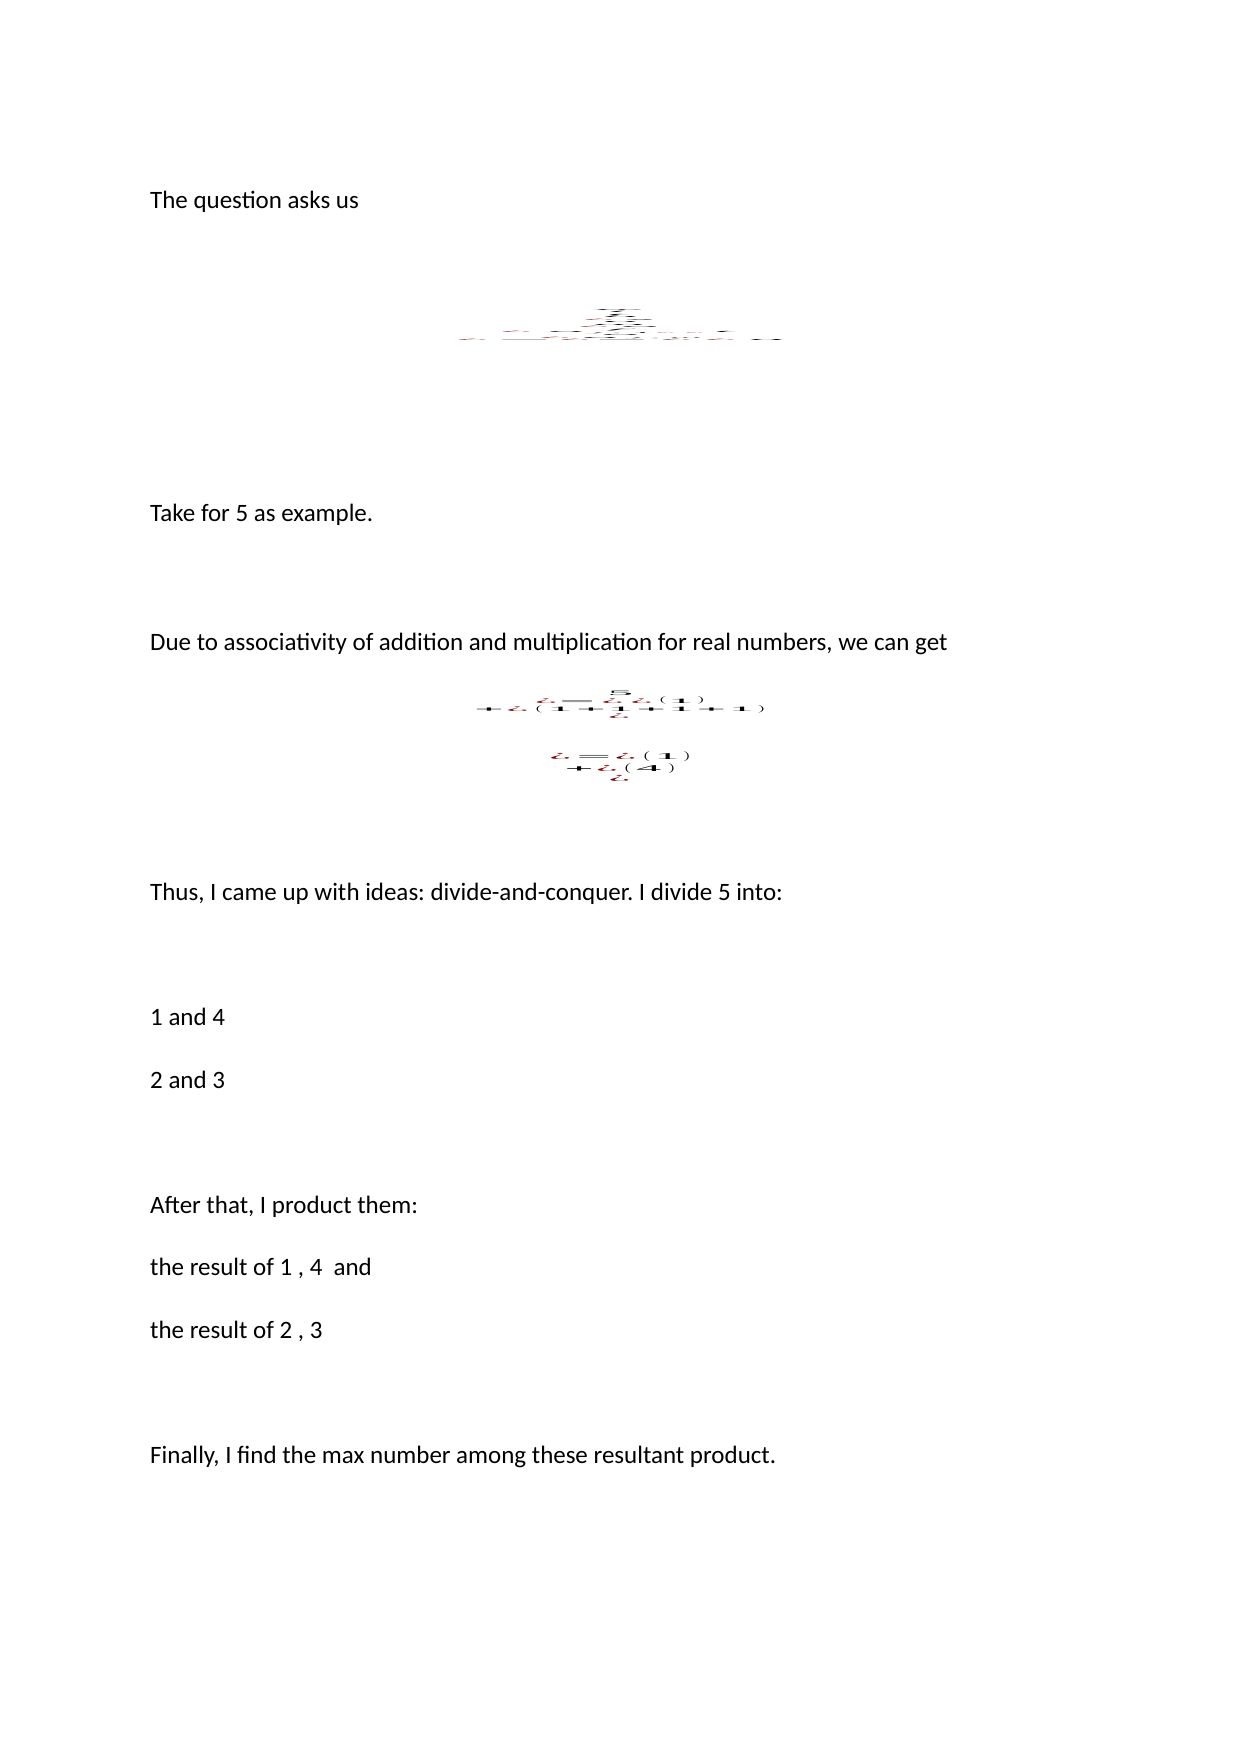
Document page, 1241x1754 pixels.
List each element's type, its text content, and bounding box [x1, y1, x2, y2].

text After that, I product them: [150, 1162, 1090, 1225]
text 2 and 3 [150, 1037, 1090, 1100]
text 1 and 4 [150, 975, 1090, 1037]
text the result of 1 , 4 and [150, 1225, 1090, 1287]
text Due to associativity of addition and multiplication for real numbers, we can get [150, 600, 1090, 662]
text Thus, I came up with ideas: divide-and-conquer. I divide 5 into: [150, 850, 1090, 912]
text Take for 5 as example. [150, 471, 1090, 533]
text The question asks us [150, 158, 1090, 221]
text Finally, I find the max number among these resultant product. [150, 1412, 1090, 1475]
text the result of 2 , 3 [150, 1287, 1090, 1350]
